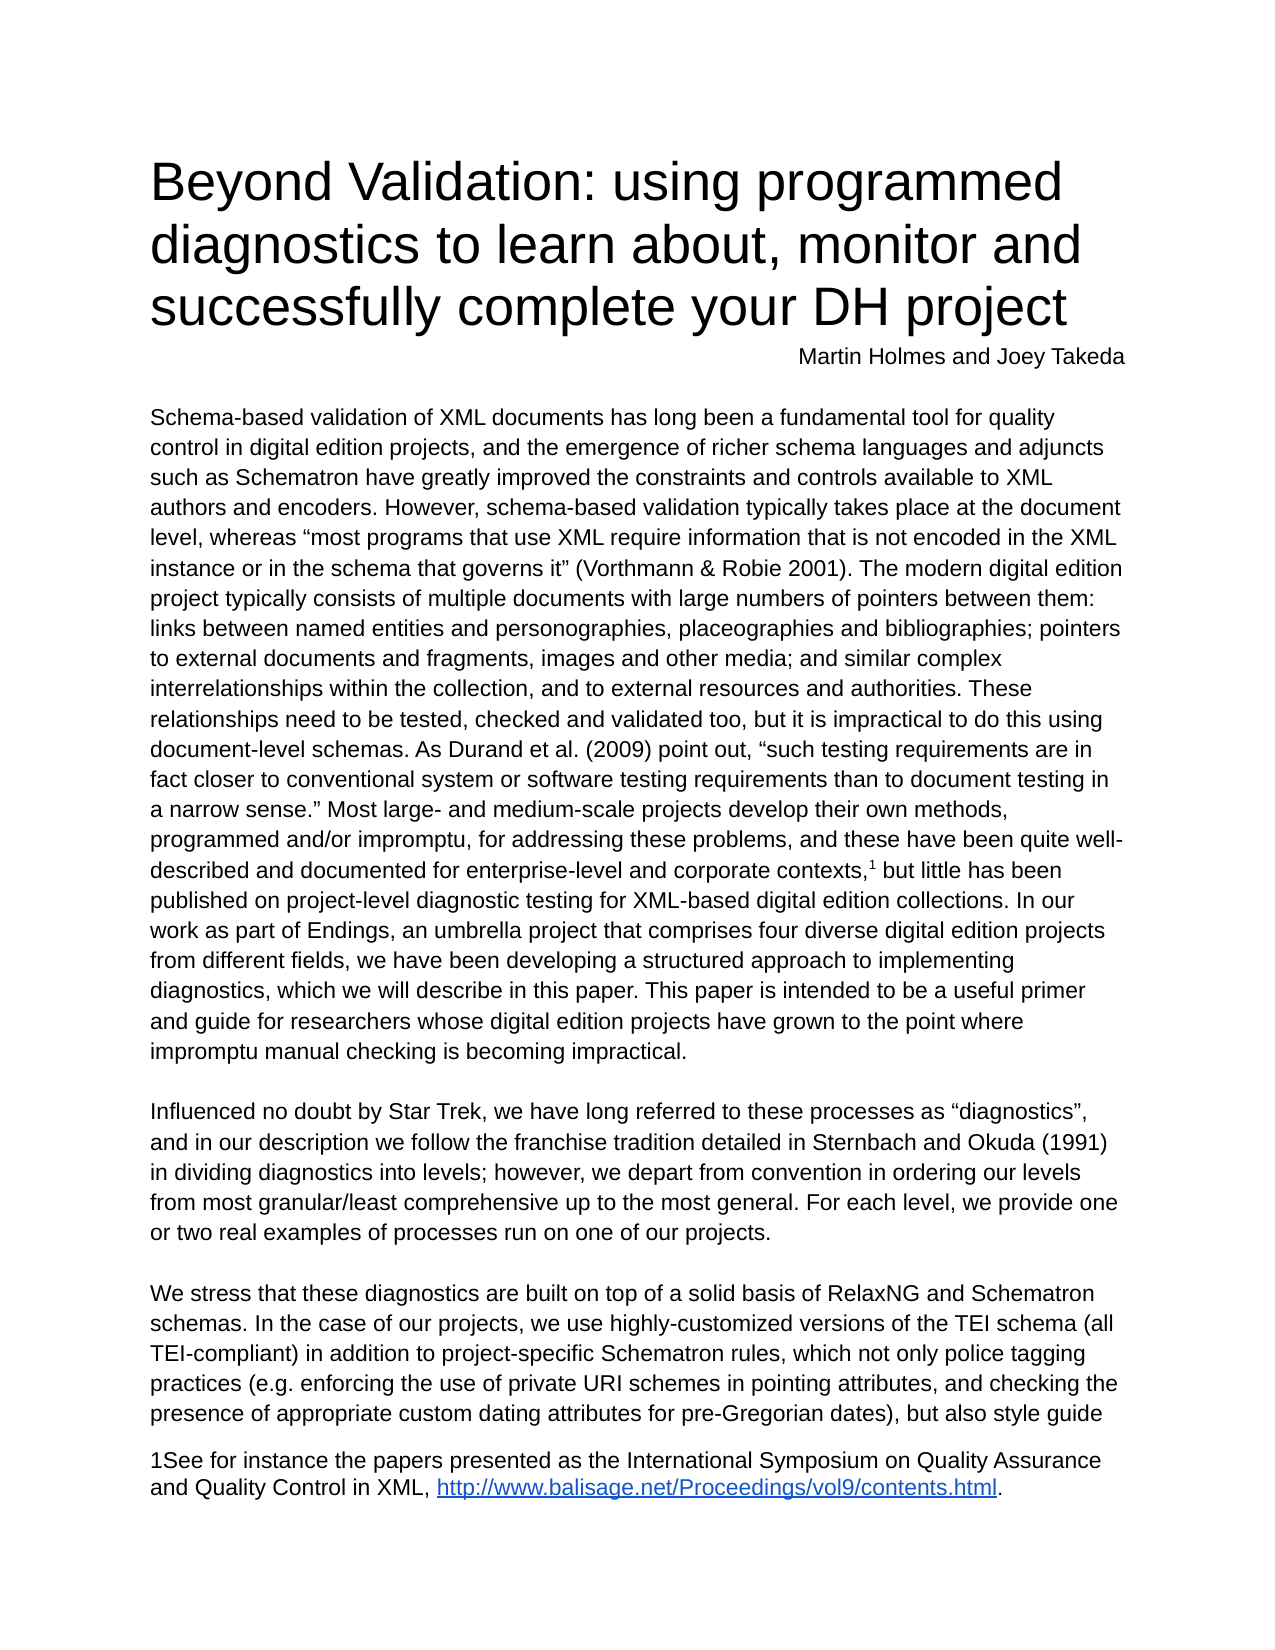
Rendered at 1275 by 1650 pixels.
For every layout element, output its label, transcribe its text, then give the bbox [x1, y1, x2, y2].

text Schema-based validation of XML documents has long been a fundamental tool for quality control in digital edition projects, and the emergence of richer schema languages and adjuncts such as Schematron have greatly improved the constraints and controls available to XML authors and encoders. However, schema-based validation typically takes place at the document level, whereas “most programs that use XML require information that is not encoded in the XML instance or in the schema that governs it” (Vorthmann & Robie 2001). The modern digital edition project typically consists of multiple documents with large numbers of pointers between them: links between named entities and personographies, placeographies and bibliographies; pointers to external documents and fragments, images and other media; and similar complex interrelationships within the collection, and to external resources and authorities. These relationships need to be tested, checked and validated too, but it is impractical to do this using document-level schemas. As Durand et al. (2009) point out, “such testing requirements are in fact closer to conventional system or software testing requirements than to document testing in a narrow sense.” Most large- and medium-scale projects develop their own methods, programmed and/or impromptu, for addressing these problems, and these have been quite well-described and documented for enterprise-level and corporate contexts, but little has been published on project-level diagnostic testing for XML-based digital edition collections. In our work as part of Endings, an umbrella project that comprises four diverse digital edition projects from different fields, we have been developing a structured approach to implementing diagnostics, which we will describe in this paper. This paper is intended to be a useful primer and guide for researchers whose digital edition projects have grown to the point where impromptu manual checking is becoming impractical. [150, 403, 1125, 1064]
text We stress that these diagnostics are built on top of a solid basis of RelaxNG and Schematron schemas. In the case of our projects, we use highly-customized versions of the TEI schema (all TEI-compliant) in addition to project-specific Schematron rules, which not only police tagging practices (e.g. enforcing the use of private URI schemes in pointing attributes, and checking the presence of appropriate custom dating attributes for pre-Gregorian dates), but also style guide [150, 1279, 1125, 1427]
title Beyond Validation: using programmed diagnostics to learn about, monitor and successfully complete your DH project [150, 150, 1125, 337]
text See for instance the papers presented as the International Symposium on Quality Assurance and Quality Control in XML, http://www.balisage.net/Proceedings/vol9/contents.html. [150, 1447, 1125, 1500]
text Influenced no doubt by Star Trek, we have long referred to these processes as “diagnostics”, and in our description we follow the franchise tradition detailed in Sternbach and Okuda (1991) in dividing diagnostics into levels; however, we depart from convention in ordering our levels from most granular/least comprehensive up to the most general. For each level, we provide one or two real examples of processes run on one of our projects. [150, 1098, 1125, 1246]
text Martin Holmes and Joey Takeda [150, 343, 1125, 369]
